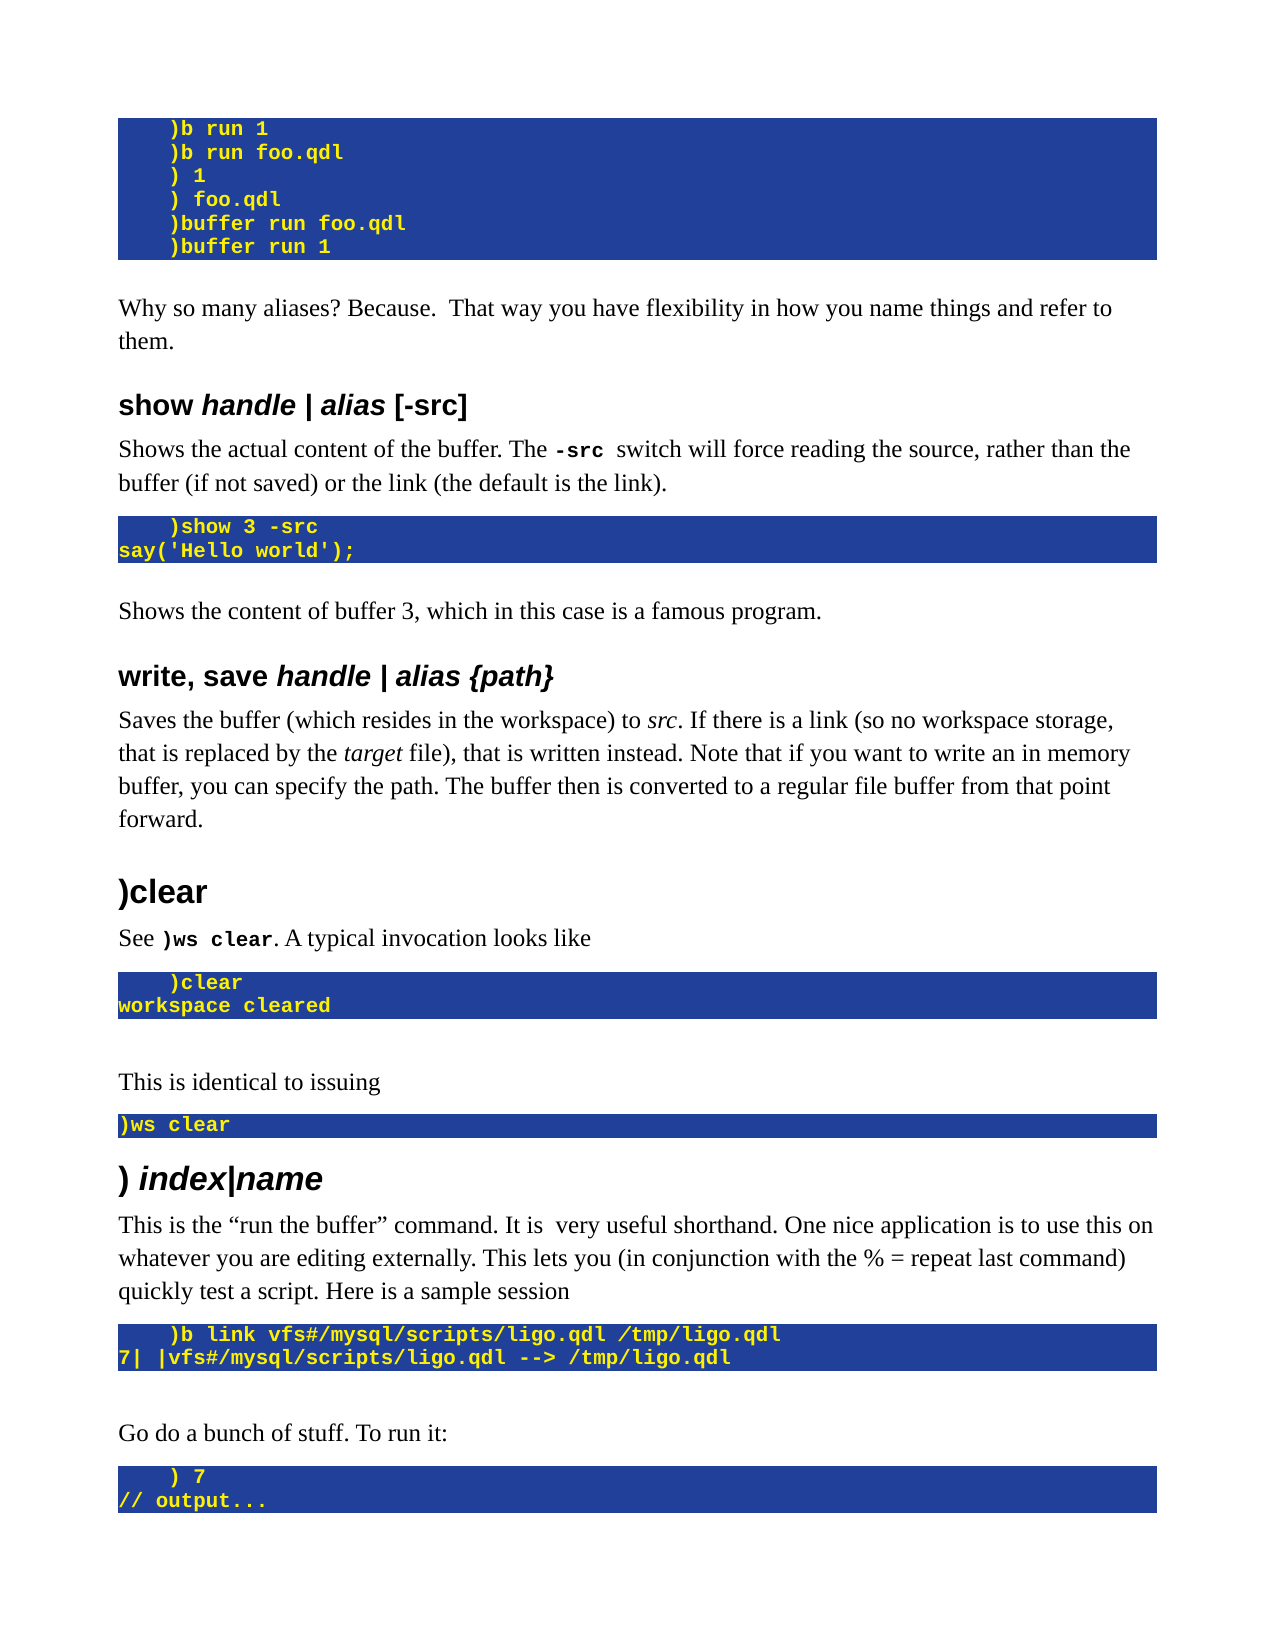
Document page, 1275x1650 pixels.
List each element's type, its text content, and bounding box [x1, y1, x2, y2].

text See )ws clear. A typical invocation looks like [118, 923, 1157, 953]
text )show 3 -src [318, 516, 1157, 539]
subtitle write, save handle | alias {path} [118, 658, 1157, 692]
text ) 1 [206, 165, 1157, 189]
text Shows the actual content of the buffer. The -src switch will force reading the source, rather than the buffer (if not saved) or the link (the default is the link). [118, 434, 1157, 497]
text )b run foo.qdl [343, 142, 1157, 165]
subtitle show handle | alias [-src] [118, 388, 1157, 422]
text )buffer run 1 [331, 236, 1157, 260]
text ) 7 [206, 1466, 1157, 1490]
text Why so many aliases? Because. That way you have flexibility in how you name things and refer to them. [118, 260, 1157, 355]
text )clear [243, 972, 1157, 996]
text Saves the buffer (which resides in the workspace) to src. If there is a link (so no workspace storage, that is replaced by the target file), that is written instead. Note that if you want to write an in memory buffer, you can specify the path. The buffer then is converted to a regular file buffer from that point forward. [118, 705, 1157, 832]
text )b run 1 [268, 118, 1157, 142]
text This is the “run the buffer” command. It is very useful shorthand. One nice application is to use this on whatever you are editing externally. This lets you (in conjunction with the % = repeat last command) quickly test a script. Here is a sample session [118, 1210, 1157, 1305]
text Shows the content of buffer 3, which in this case is a famous program. [118, 563, 1157, 625]
text workspace cleared [331, 996, 1157, 1019]
text )buffer run foo.qdl [406, 213, 1157, 236]
text 7| |vfs#/mysql/scripts/ligo.qdl --> /tmp/ligo.qdl [731, 1347, 1157, 1371]
text // output... [281, 1490, 1157, 1513]
text Go do a bunch of stuff. To run it: [118, 1418, 1157, 1447]
text say('Hello world'); [118, 539, 1157, 563]
subtitle ) index|name [118, 1159, 1157, 1197]
text ) foo.qdl [281, 189, 1157, 213]
subtitle )clear [118, 872, 1157, 911]
text )b link vfs#/mysql/scripts/ligo.qdl /tmp/ligo.qdl [781, 1324, 1157, 1347]
text )ws clear [231, 1114, 1157, 1138]
text This is identical to issuing [118, 1067, 1157, 1096]
